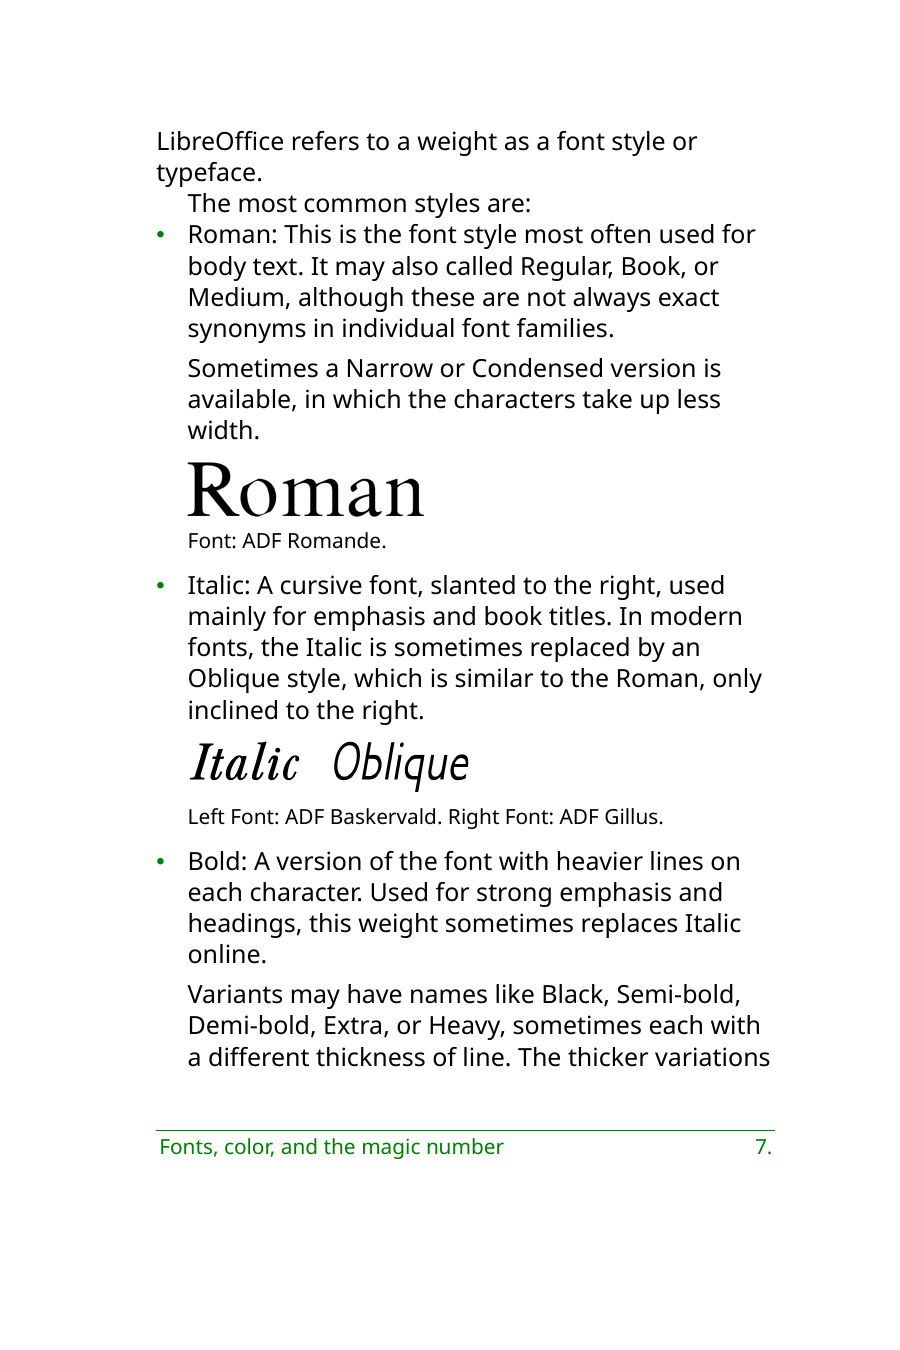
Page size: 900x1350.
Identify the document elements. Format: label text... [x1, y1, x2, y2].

table_cell Font: ADF Romande. [188, 519, 744, 553]
text LibreOffice refers to a weight as a font style or typeface. [156, 125, 775, 187]
picture [187, 461, 424, 517]
list Italic: A cursive font, slanted to the right, used mainly for emphasis and book titles. In modern fonts, the Italic is sometimes replaced by an Oblique style, which is similar to the Roman, only inclined to the right. [156, 569, 775, 725]
table_header [188, 461, 744, 518]
text Sometimes a Narrow or Condensed version is available, in which the characters take up less width. [187, 352, 775, 446]
text Variants may have names like Black, Semi-bold, Demi-bold, Extra, or Heavy, sometimes each with a different thickness of line. The thicker variations [187, 978, 775, 1072]
picture [187, 741, 469, 793]
text The most common styles are: [156, 187, 775, 219]
list Roman: This is the font style most often used for body text. It may also called Regular, Book, or Medium, although these are not always exact synonyms in individual font families. [156, 219, 775, 344]
table_header [188, 741, 744, 794]
list Bold: A version of the font with heavier lines on each character. Used for strong emphasis and headings, this weight sometimes replaces Italic online. [156, 845, 775, 970]
table_cell Left Font: ADF Baskervald. Right Font: ADF Gillus. [188, 795, 744, 829]
